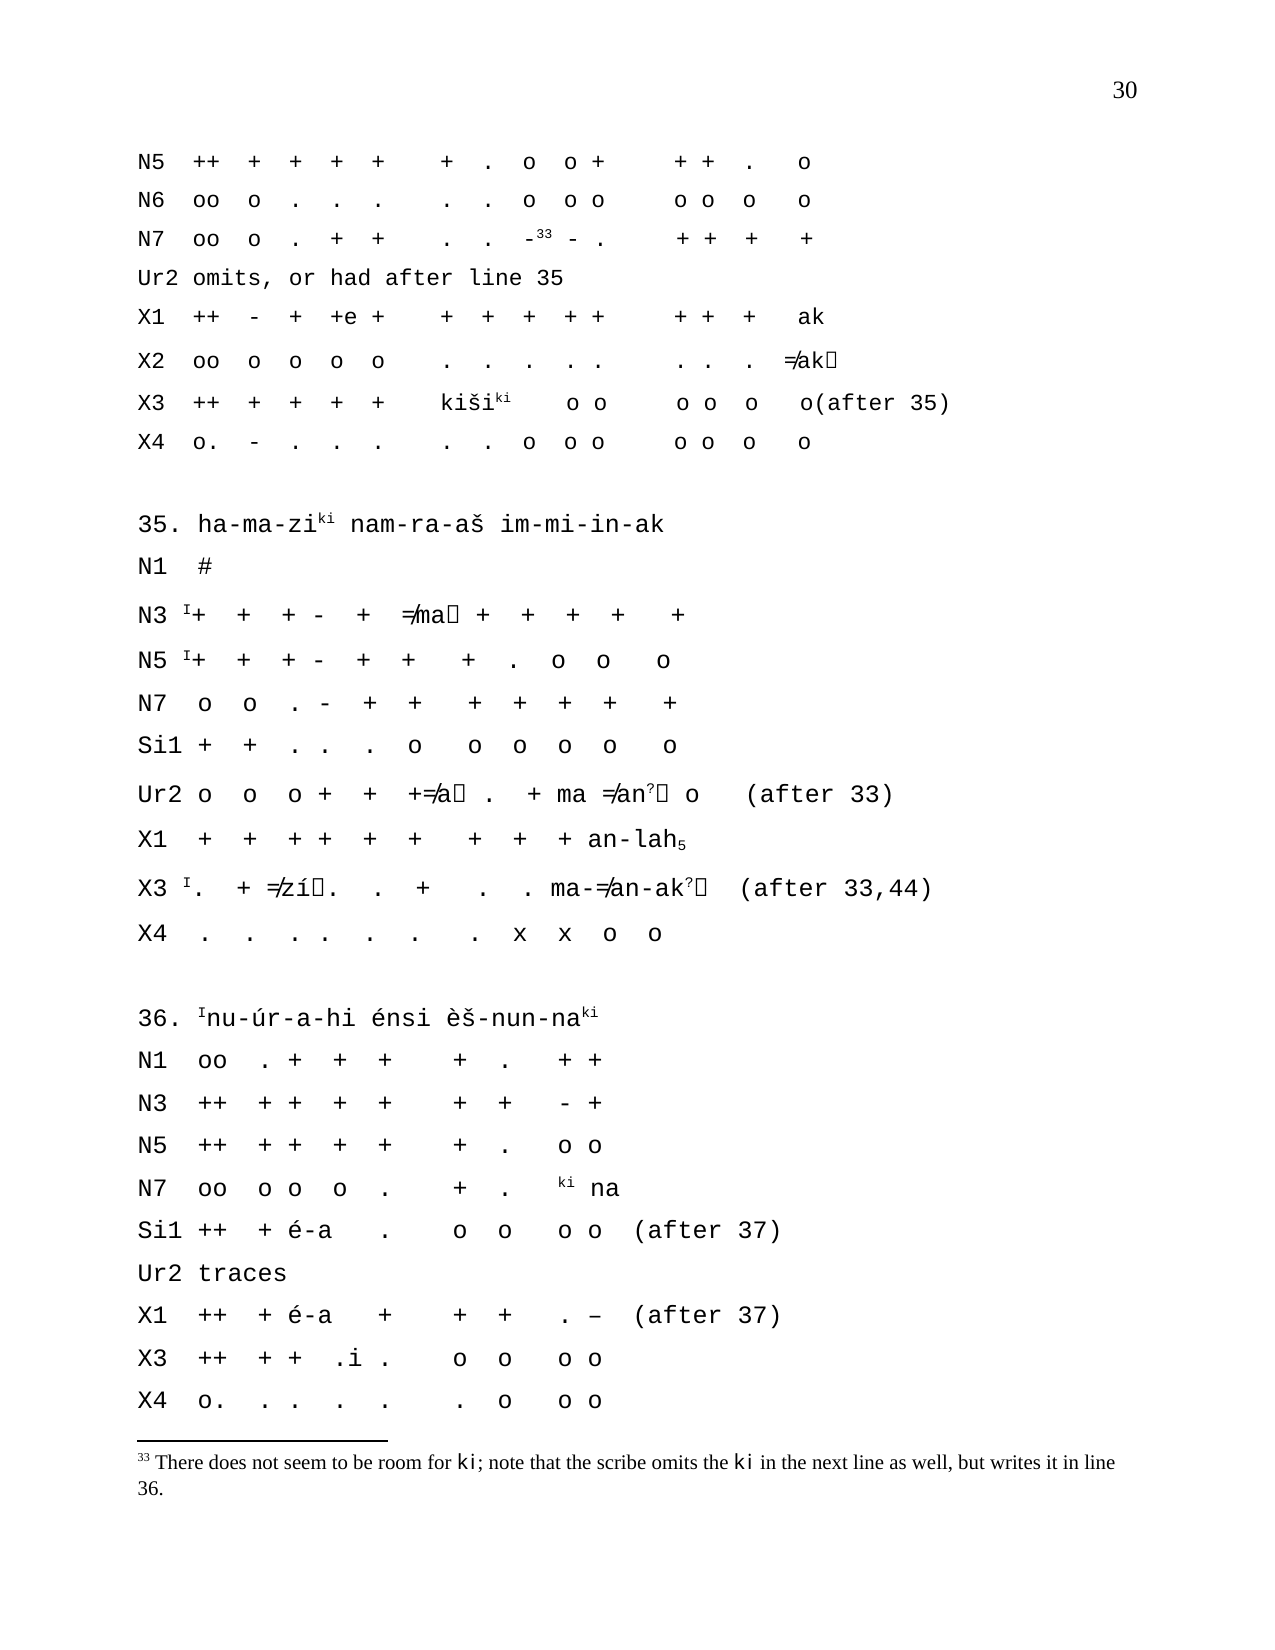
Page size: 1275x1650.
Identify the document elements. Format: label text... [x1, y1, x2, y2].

text Si1 + + . . . o o o o o o [137, 733, 1138, 761]
text X1 ++ - + +e + + + + + + + + + ak [137, 305, 1138, 331]
text N1 # [137, 554, 1138, 582]
text N7 o o . - + + + + + + + [137, 690, 1138, 719]
text N1 oo . + + + + . + + [137, 1048, 1138, 1076]
text X2 oo o o o o . . . . . . . . ≠ak [137, 344, 1138, 376]
text N7 oo o o o . + . ki na [137, 1176, 1138, 1204]
text There does not seem to be room for ki; note that the scribe omits the ki in the next line as well, but writes it in line 36. [137, 1447, 1138, 1500]
text X4 . . . . . . . x x o o [137, 921, 1138, 949]
text X4 o. - . . . . . o o o o o o o [137, 430, 1138, 456]
text N5 ++ + + + + + . o o [137, 1133, 1138, 1161]
text X1 + + + + + + + + + an-lah5 [137, 827, 1138, 855]
text 36. Inu-úr-a-hi énsi èš-nun-naki [137, 1006, 1138, 1034]
text X4 o. . . . . . o o o [137, 1388, 1138, 1416]
text N6 oo o . . . . . o o o o o o o [137, 189, 1138, 215]
text X3 I. + ≠zí. . + . . ma-≠an-ak? (after 33,44) [137, 869, 1138, 903]
text Ur2 o o o + + +≠a . + ma ≠an? o (after 33) [137, 775, 1138, 809]
text N3 I+ + + - + ≠ma + + + + + [137, 596, 1138, 631]
text X1 ++ + é-a + + + . – (after 37) [137, 1303, 1138, 1331]
text Ur2 traces [137, 1261, 1138, 1289]
text X3 ++ + + + + kišiki o o o o o o(after 35) [137, 391, 1138, 417]
text N5 I+ + + - + + + . o o o [137, 648, 1138, 676]
text Si1 ++ + é-a . o o o o (after 37) [137, 1218, 1138, 1246]
text N7 oo o . + + . . - - . + + + + [137, 228, 1138, 254]
text X3 ++ + + .i . o o o o [137, 1346, 1138, 1374]
text N5 ++ + + + + + . o o + + + . o [137, 150, 1138, 176]
text 35. ha-ma-ziki nam-ra-aš im-mi-in-ak [137, 511, 1138, 540]
text Ur2 omits, or had after line 35 [137, 267, 1138, 292]
text N3 ++ + + + + + + - + [137, 1091, 1138, 1119]
